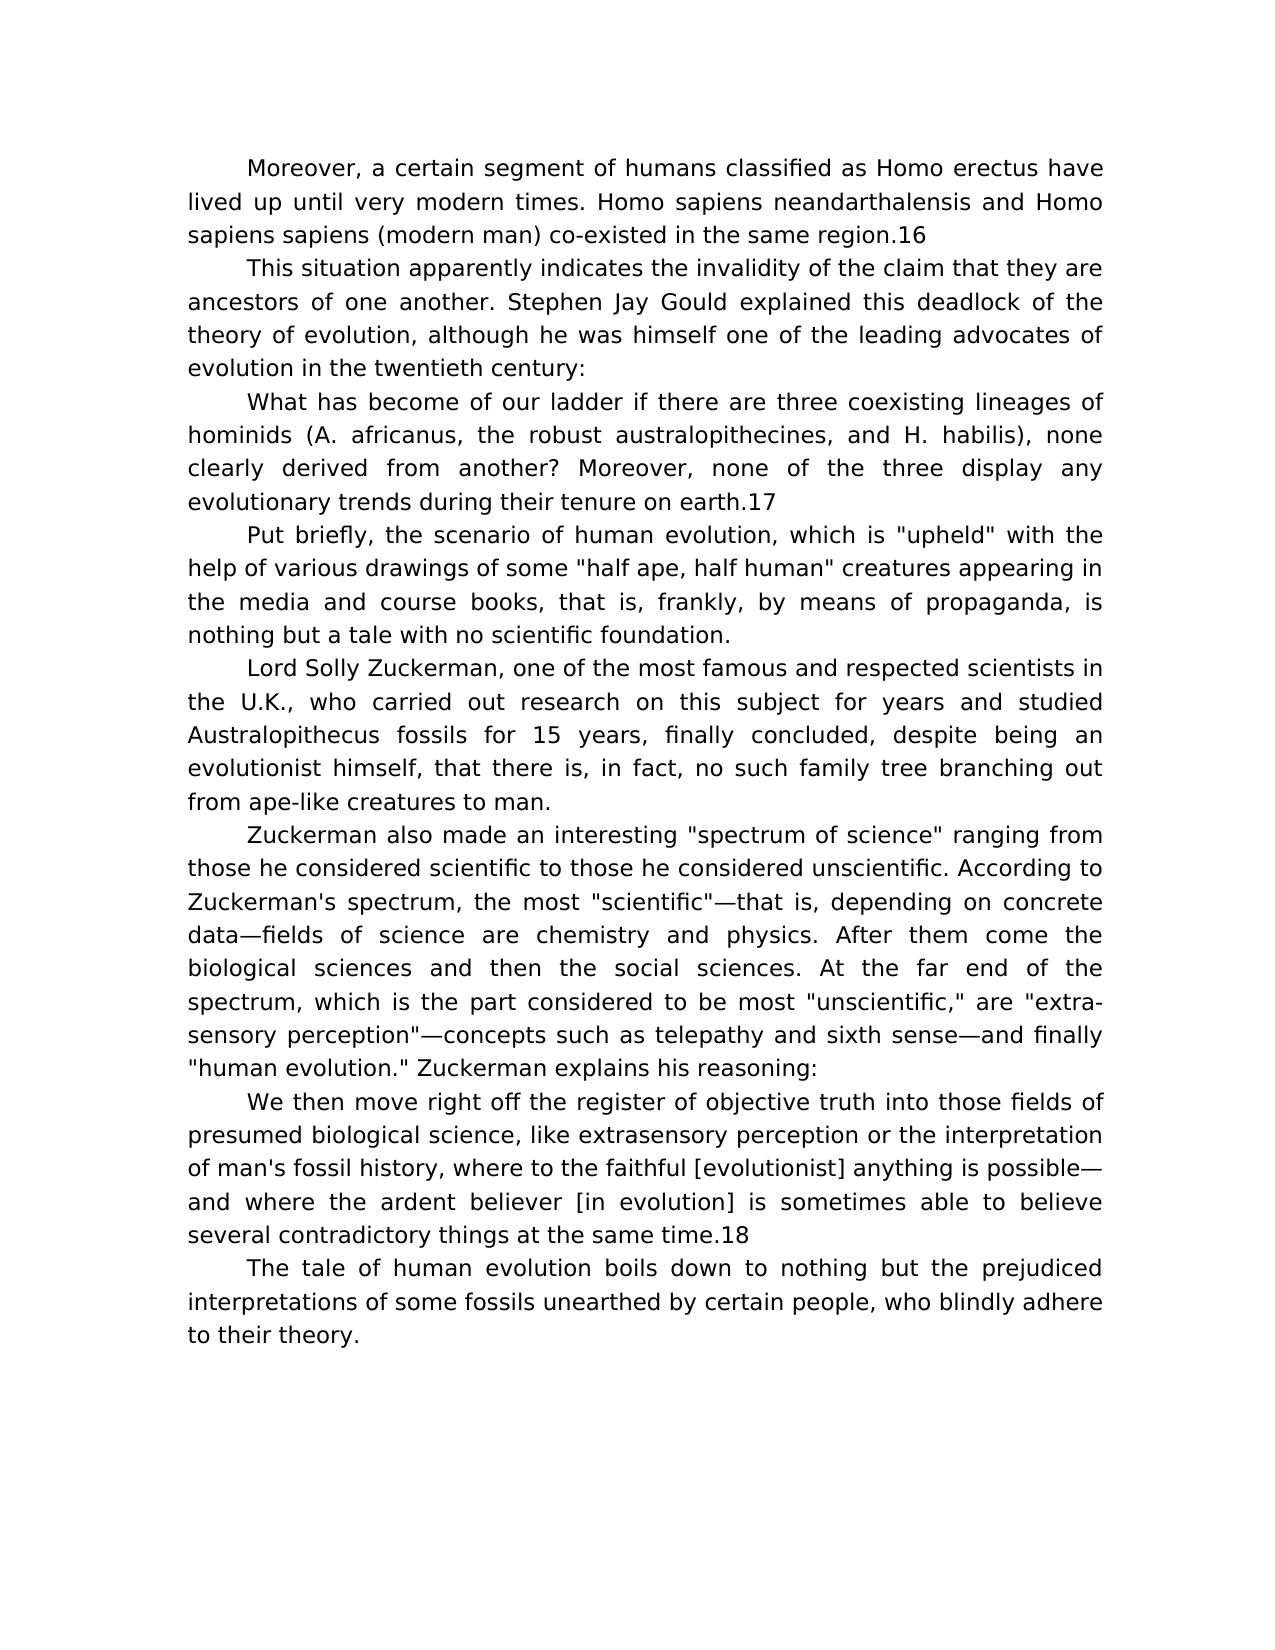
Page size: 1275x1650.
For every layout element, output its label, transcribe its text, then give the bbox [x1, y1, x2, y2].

text The tale of human evolution boils down to nothing but the prejudiced interpretations of some fossils unearthed by certain people, who blindly adhere to their theory. [187, 1250, 1104, 1350]
text Lord Solly Zuckerman, one of the most famous and respected scientists in the U.K., who carried out research on this subject for years and studied Australopithecus fossils for 15 years, finally concluded, despite being an evolutionist himself, that there is, in fact, no such family tree branching out from ape-like creatures to man. [187, 650, 1104, 817]
text Put briefly, the scenario of human evolution, which is "upheld" with the help of various drawings of some "half ape, half human" creatures appearing in the media and course books, that is, frankly, by means of propaganda, is nothing but a tale with no scientific foundation. [187, 517, 1104, 650]
text This situation apparently indicates the invalidity of the claim that they are ancestors of one another. Stephen Jay Gould explained this deadlock of the theory of evolution, although he was himself one of the leading advocates of evolution in the twentieth century: [187, 250, 1104, 383]
text What has become of our ladder if there are three coexisting lineages of hominids (A. africanus, the robust australopithecines, and H. habilis), none clearly derived from another? Moreover, none of the three display any evolutionary trends during their tenure on earth.17 [187, 383, 1104, 517]
text Zuckerman also made an interesting "spectrum of science" ranging from those he considered scientific to those he considered unscientific. According to Zuckerman's spectrum, the most "scientific"—that is, depending on concrete data—fields of science are chemistry and physics. After them come the biological sciences and then the social sciences. At the far end of the spectrum, which is the part considered to be most "unscientific," are "extra-sensory perception"—concepts such as telepathy and sixth sense—and finally "human evolution." Zuckerman explains his reasoning: [187, 817, 1104, 1083]
text We then move right off the register of objective truth into those fields of presumed biological science, like extrasensory perception or the interpretation of man's fossil history, where to the faithful [evolutionist] anything is possible—and where the ardent believer [in evolution] is sometimes able to believe several contradictory things at the same time.18 [187, 1083, 1104, 1250]
text Moreover, a certain segment of humans classified as Homo erectus have lived up until very modern times. Homo sapiens neandarthalensis and Homo sapiens sapiens (modern man) co-existed in the same region.16 [187, 150, 1104, 250]
